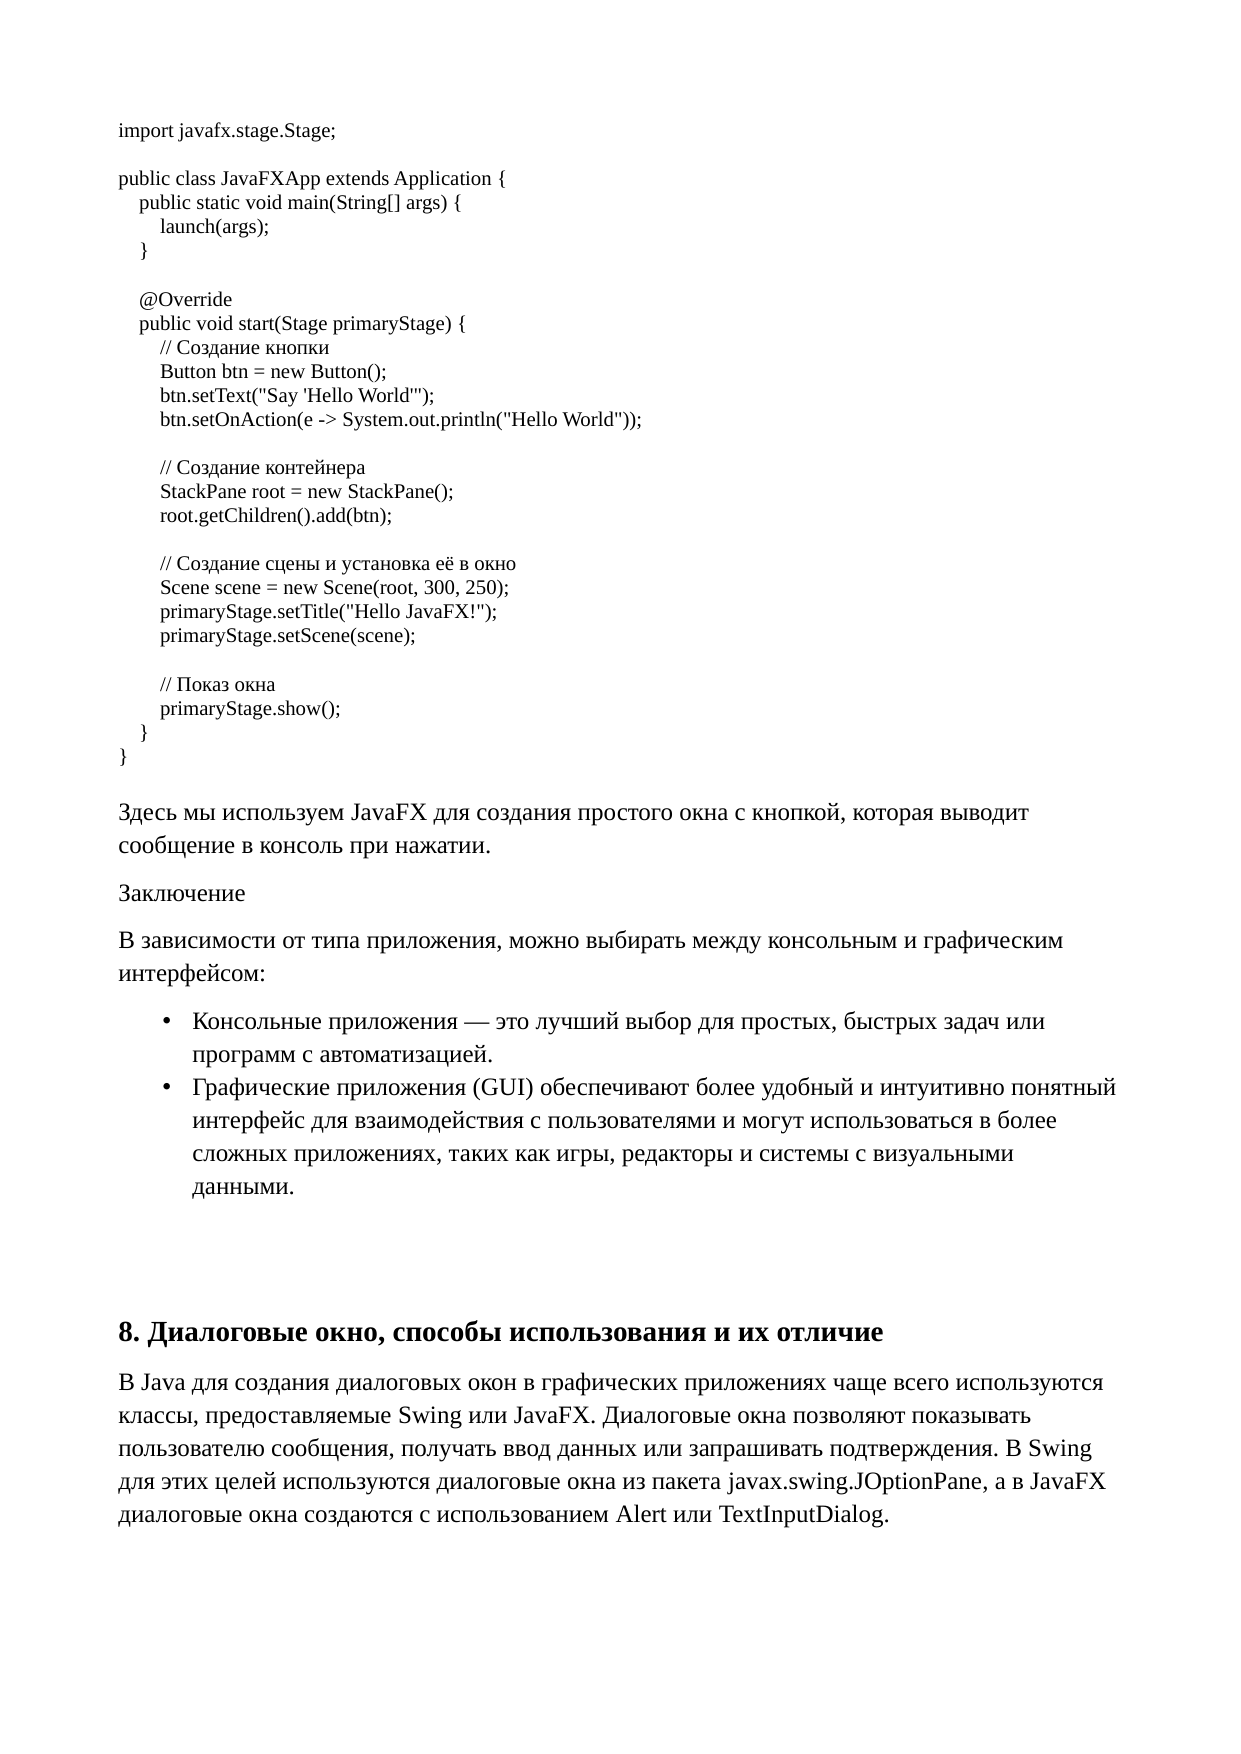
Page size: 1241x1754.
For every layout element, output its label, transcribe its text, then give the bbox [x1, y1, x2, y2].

text // Создание контейнера [118, 455, 1122, 479]
text Scene scene = new Scene(root, 300, 250); [118, 575, 1122, 599]
text import javafx.stage.Stage; [118, 118, 1122, 142]
text primaryStage.setTitle("Hello JavaFX!"); [118, 599, 1122, 623]
text primaryStage.show(); [118, 696, 1122, 720]
text В зависимости от типа приложения, можно выбирать между консольным и графическим интерфейсом: [118, 926, 1122, 987]
text } [118, 238, 1122, 262]
text } [118, 720, 1122, 744]
text root.getChildren().add(btn); [118, 503, 1122, 527]
text public static void main(String[] args) { [118, 190, 1122, 214]
text // Создание сцены и установка её в окно [118, 551, 1122, 575]
text 8. Диалоговые окно, способы использования и их отличие [118, 1314, 1122, 1348]
text Здесь мы используем JavaFX для создания простого окна с кнопкой, которая выводит сообщение в консоль при нажатии. [118, 797, 1122, 859]
text public void start(Stage primaryStage) { [118, 311, 1122, 335]
text btn.setText("Say 'Hello World'"); [118, 383, 1122, 407]
text // Создание кнопки [118, 335, 1122, 359]
text Button btn = new Button(); [118, 359, 1122, 383]
text } [118, 744, 1122, 768]
text Заключение [118, 878, 1122, 907]
text @Override [118, 287, 1122, 311]
text primaryStage.setScene(scene); [118, 623, 1122, 647]
text // Показ окна [118, 672, 1122, 696]
text StackPane root = new StackPane(); [118, 479, 1122, 503]
text public class JavaFXApp extends Application { [118, 166, 1122, 190]
text btn.setOnAction(e -> System.out.println("Hello World")); [118, 407, 1122, 431]
text launch(args); [118, 214, 1122, 238]
list Консольные приложения — это лучший выбор для простых, быстрых задач или программ с автоматизацией. [162, 1006, 1122, 1068]
text В Java для создания диалоговых окон в графических приложениях чаще всего используются классы, предоставляемые Swing или JavaFX. Диалоговые окна позволяют показывать пользователю сообщения, получать ввод данных или запрашивать подтверждения. В Swing для этих целей используются диалоговые окна из пакета javax.swing.JOptionPane, а в JavaFX диалоговые окна создаются с использованием Alert или TextInputDialog. [118, 1367, 1122, 1528]
list Графические приложения (GUI) обеспечивают более удобный и интуитивно понятный интерфейс для взаимодействия с пользователями и могут использоваться в более сложных приложениях, таких как игры, редакторы и системы с визуальными данными. [162, 1072, 1122, 1200]
